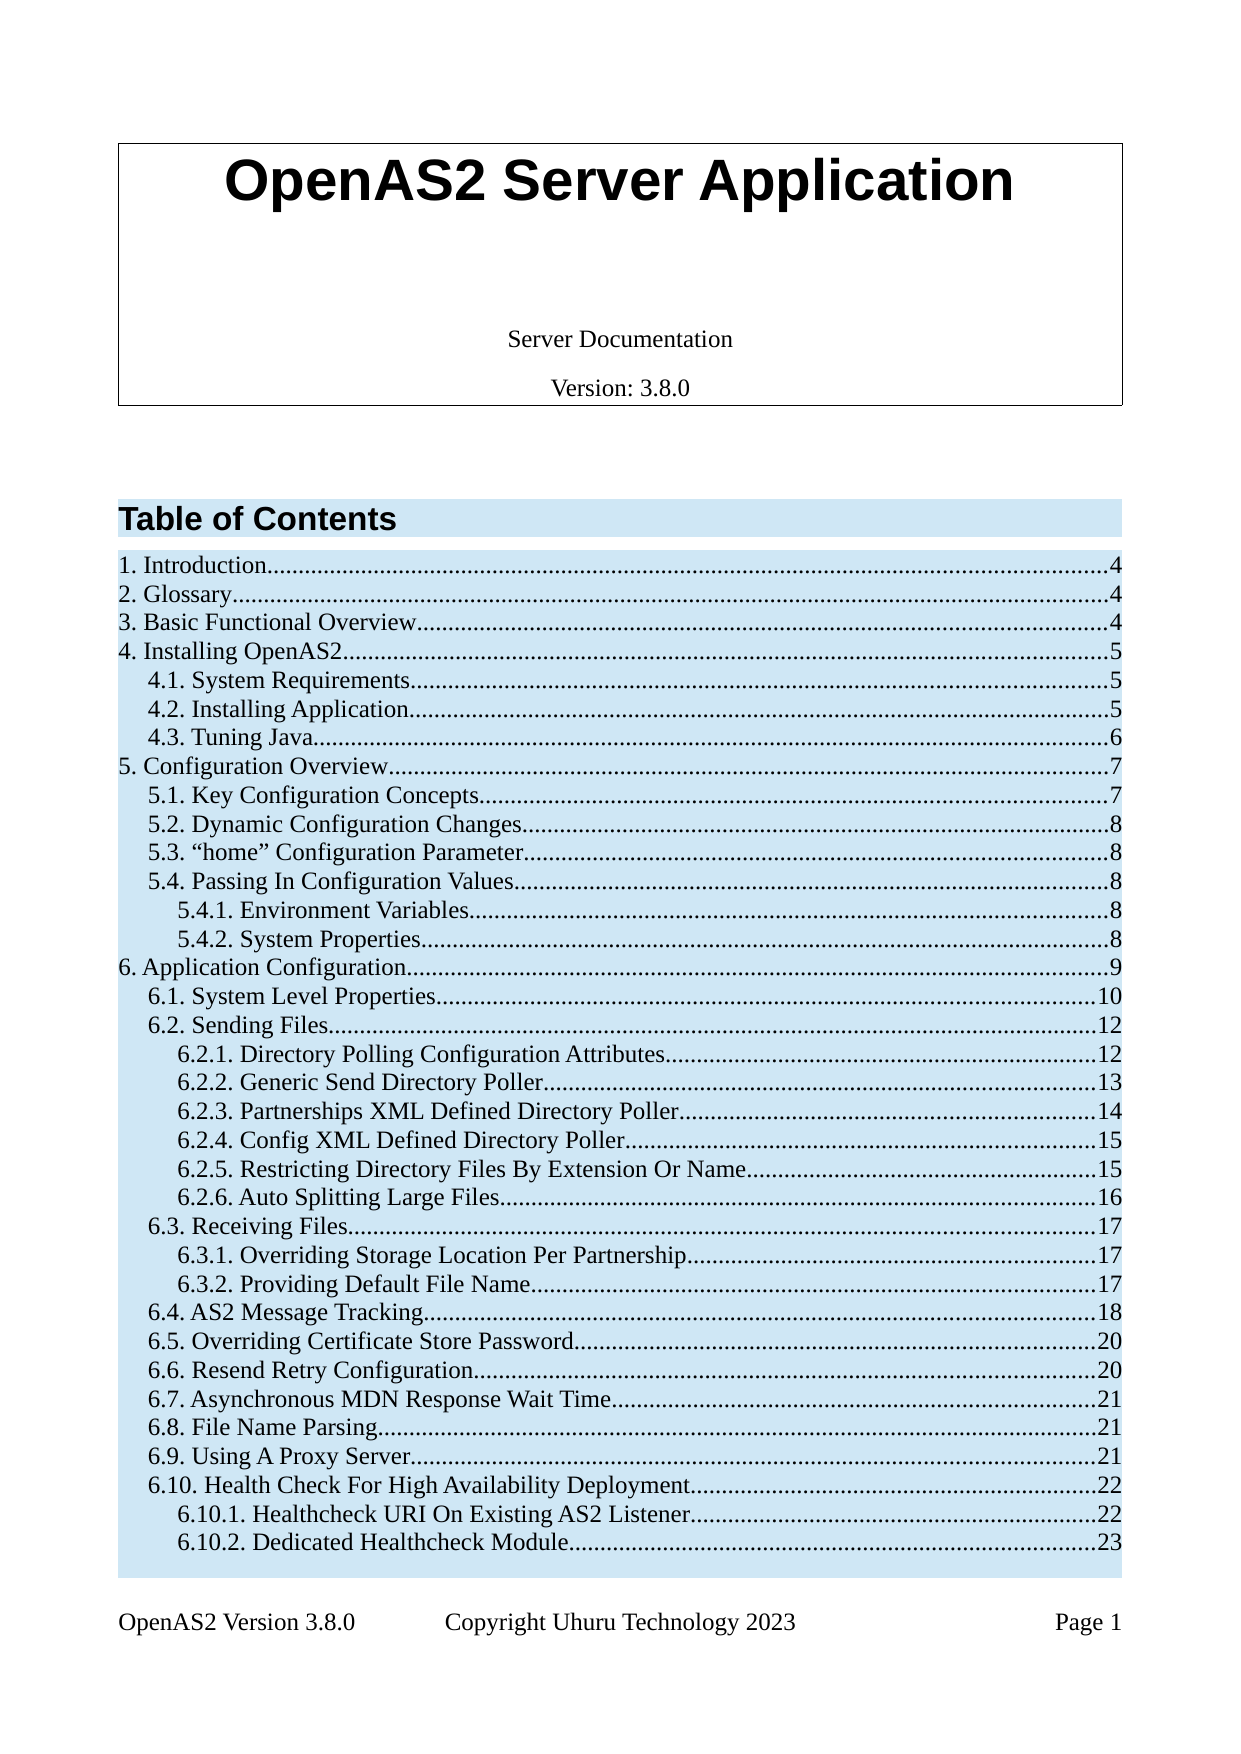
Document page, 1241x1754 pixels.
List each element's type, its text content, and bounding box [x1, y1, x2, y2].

subtitle Table of Contents [118, 499, 1122, 537]
text 6.8. File Name Parsing 21 [148, 1412, 1122, 1441]
text 6.4. AS2 Message Tracking 18 [148, 1297, 1122, 1326]
text 5. Configuration Overview 7 [118, 751, 1122, 780]
text Server Documentation [119, 321, 1122, 353]
text 3. Basic Functional Overview 4 [118, 607, 1122, 636]
text 6.2.5. Restricting Directory Files By Extension Or Name 15 [177, 1154, 1122, 1182]
text 1. Introduction 4 [118, 550, 1122, 579]
text 6.2.4. Config XML Defined Directory Poller 15 [177, 1125, 1122, 1154]
text 6.3. Receiving Files 17 [148, 1211, 1122, 1240]
text 4. Installing OpenAS2 5 [118, 636, 1122, 665]
text 6.9. Using A Proxy Server 21 [148, 1441, 1122, 1470]
text 6.2.6. Auto Splitting Large Files 16 [177, 1182, 1122, 1211]
text 6.3.1. Overriding Storage Location Per Partnership 17 [177, 1240, 1122, 1269]
text 5.1. Key Configuration Concepts 7 [148, 780, 1122, 809]
text 6.7. Asynchronous MDN Response Wait Time 21 [148, 1384, 1122, 1412]
text Version: 3.8.0 [119, 370, 1122, 405]
text 6.6. Resend Retry Configuration 20 [148, 1355, 1122, 1384]
text 6.10.2. Dedicated Healthcheck Module 23 [177, 1527, 1122, 1556]
text 6.10.1. Healthcheck URI On Existing AS2 Listener 22 [177, 1499, 1122, 1527]
title OpenAS2 Server Application [119, 144, 1122, 213]
text 6.10. Health Check For High Availability Deployment 22 [148, 1470, 1122, 1499]
text 4.2. Installing Application 5 [148, 694, 1122, 722]
text 4.1. System Requirements 5 [148, 665, 1122, 694]
text 5.3. “home” Configuration Parameter 8 [148, 837, 1122, 866]
text 6.3.2. Providing Default File Name 17 [177, 1269, 1122, 1297]
text 6.2.1. Directory Polling Configuration Attributes 12 [177, 1039, 1122, 1067]
text 6. Application Configuration 9 [118, 952, 1122, 981]
text 6.5. Overriding Certificate Store Password 20 [148, 1326, 1122, 1355]
text 6.1. System Level Properties 10 [148, 981, 1122, 1010]
text 5.4.2. System Properties 8 [177, 924, 1122, 952]
text 5.4. Passing In Configuration Values 8 [148, 866, 1122, 895]
text 5.4.1. Environment Variables 8 [177, 895, 1122, 924]
text 2. Glossary 4 [118, 579, 1122, 607]
text 5.2. Dynamic Configuration Changes 8 [148, 809, 1122, 837]
text 6.2. Sending Files 12 [148, 1010, 1122, 1039]
text 4.3. Tuning Java 6 [148, 722, 1122, 751]
text 6.2.3. Partnerships XML Defined Directory Poller 14 [177, 1096, 1122, 1125]
text 6.2.2. Generic Send Directory Poller 13 [177, 1067, 1122, 1096]
